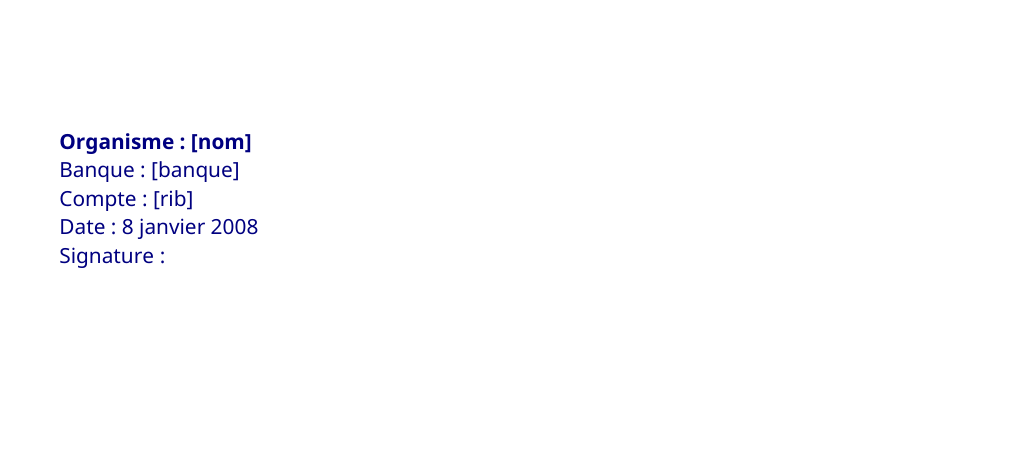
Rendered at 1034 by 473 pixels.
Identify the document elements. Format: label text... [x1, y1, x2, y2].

text Date : 8 janvier 2008 [59, 212, 974, 241]
text Signature : [59, 241, 974, 269]
text Banque : [banque] [59, 156, 974, 184]
text Organisme : [nom] [59, 127, 974, 156]
text Compte : [rib] [59, 184, 974, 212]
